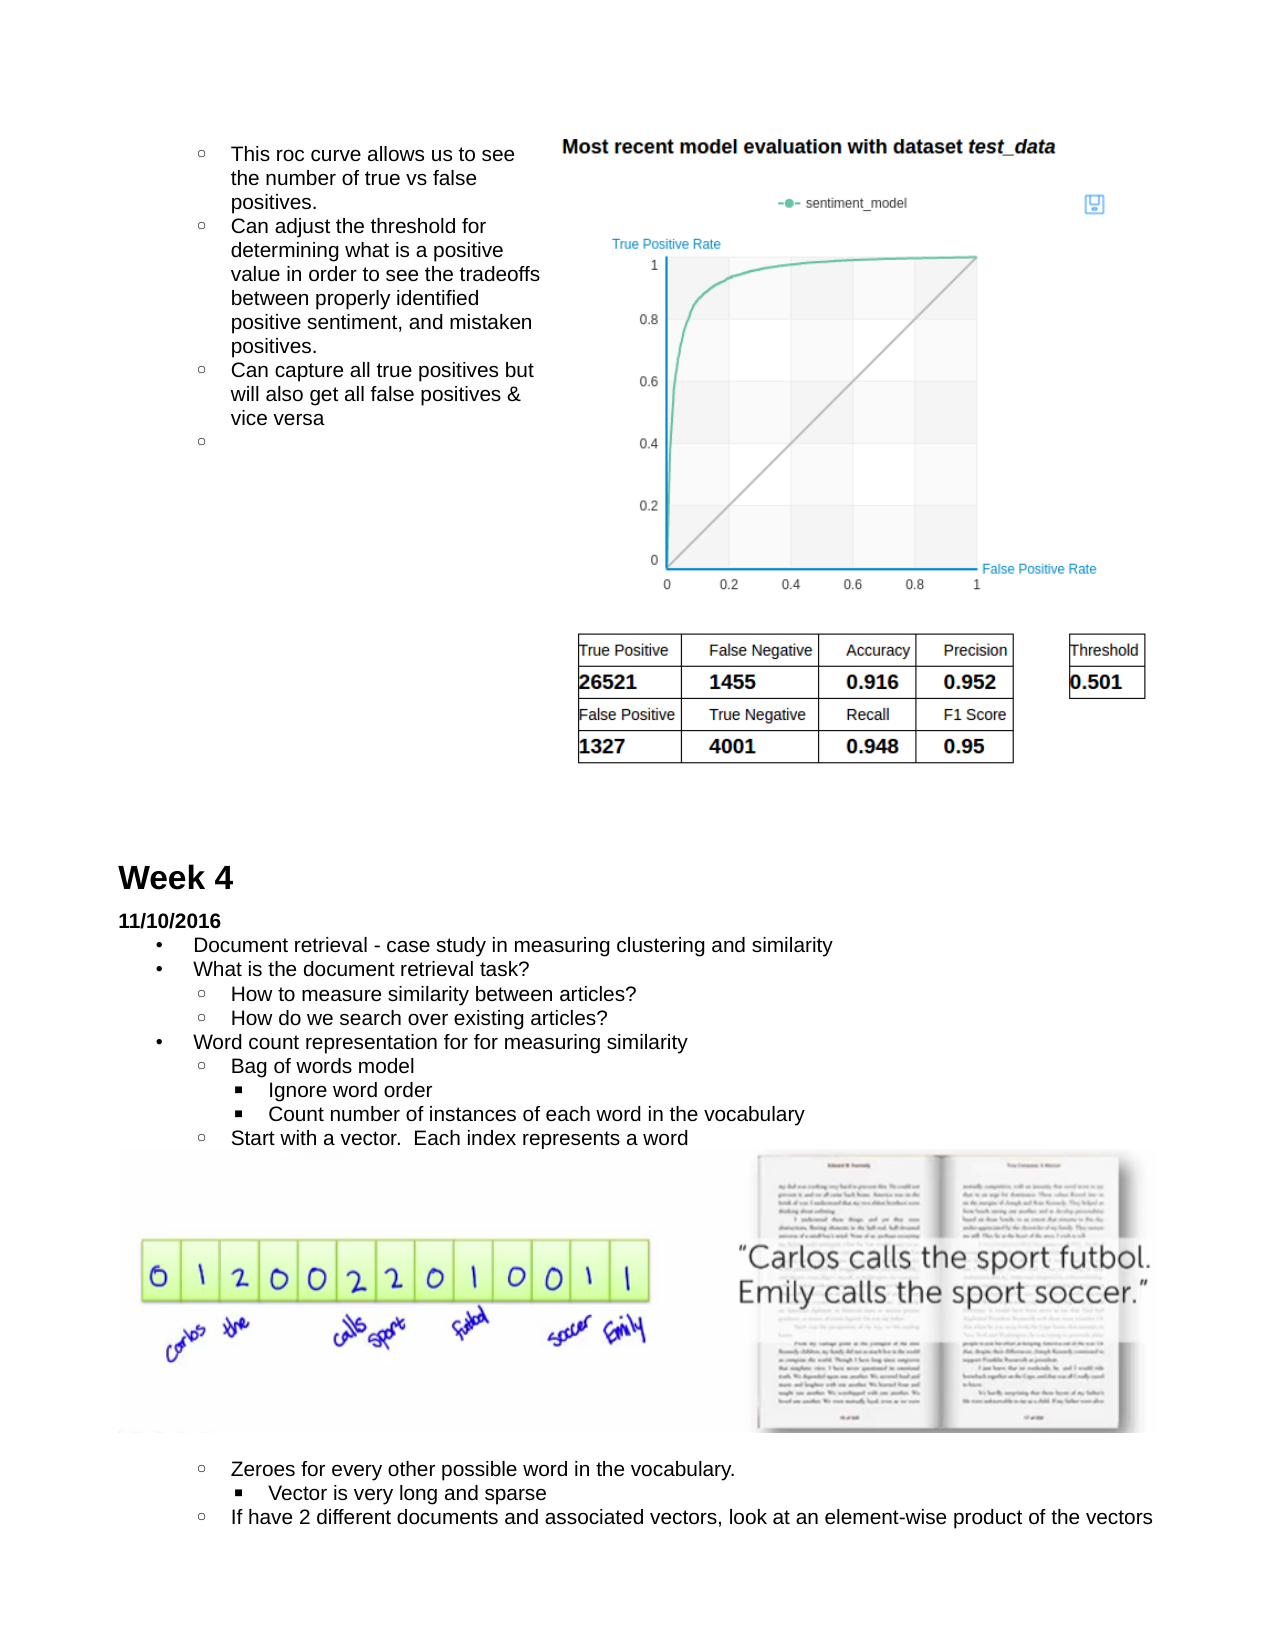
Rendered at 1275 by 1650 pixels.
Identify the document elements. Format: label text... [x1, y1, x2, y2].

list Count number of instances of each word in the vocabulary [231, 1102, 1157, 1126]
list How do we search over existing articles? [193, 1005, 1157, 1029]
list If have 2 different documents and associated vectors, look at an element-wise product of the vectors [193, 1505, 1157, 1529]
picture [118, 1149, 1157, 1433]
picture [546, 129, 1151, 770]
list What is the document retrieval task? [156, 957, 1157, 981]
list Zeroes for every other possible word in the vocabulary. [193, 1457, 1157, 1481]
list Vector is very long and sparse [231, 1481, 1157, 1505]
list Document retrieval - case study in measuring clustering and similarity [156, 933, 1157, 957]
list Start with a vector. Each index represents a word [193, 1126, 1157, 1149]
list Bag of words model [193, 1053, 1157, 1078]
list How to measure similarity between articles? [193, 981, 1157, 1005]
list Can capture all true positives but will also get all false positives & vice versa [193, 358, 546, 430]
subtitle Week 4 [118, 858, 1157, 897]
list Ignore word order [231, 1078, 1157, 1102]
list This roc curve allows us to see the number of true vs false positives. [193, 142, 546, 214]
text 11/10/2016 [118, 909, 1157, 933]
list Can adjust the threshold for determining what is a positive value in order to see the tradeoffs between properly identified positive sentiment, and mistaken positives. [193, 214, 546, 358]
list Word count representation for for measuring similarity [156, 1029, 1157, 1053]
